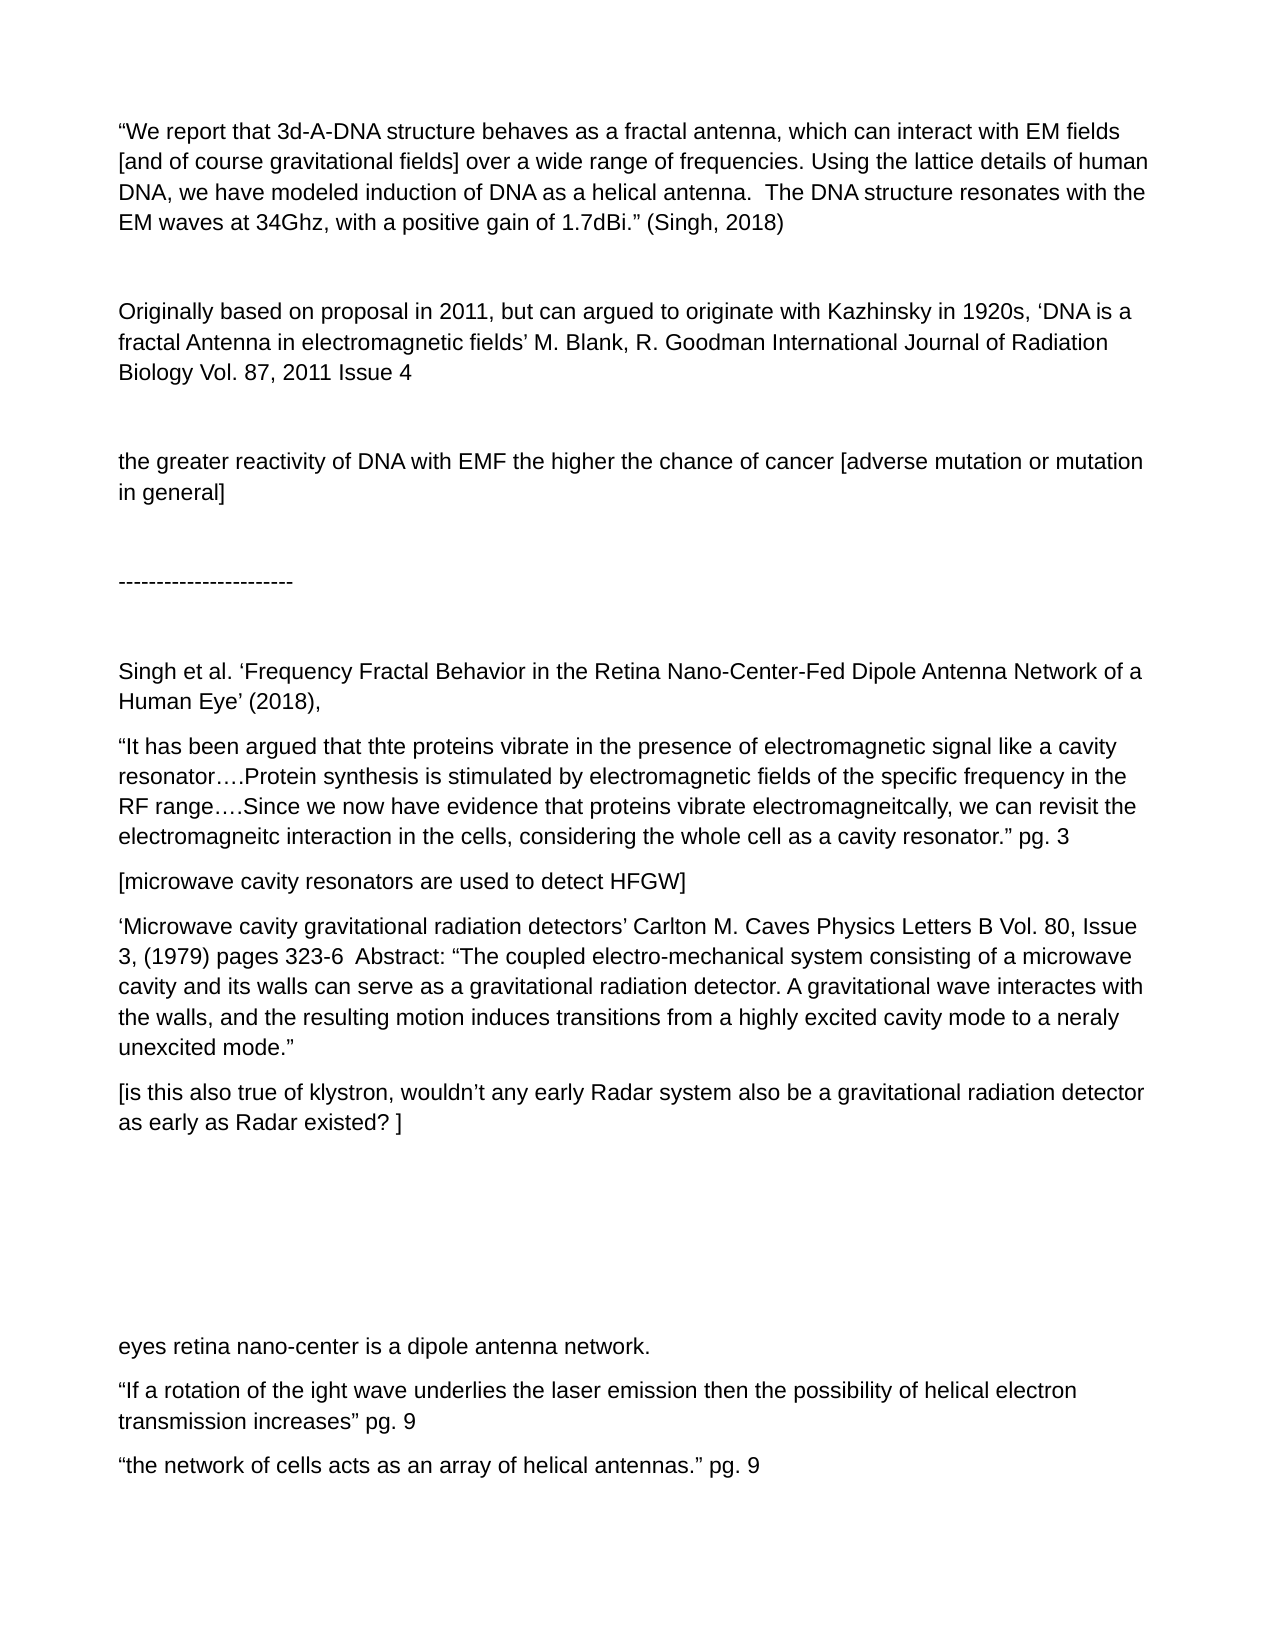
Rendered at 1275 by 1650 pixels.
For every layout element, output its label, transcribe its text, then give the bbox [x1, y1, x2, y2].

text eyes retina nano-center is a dipole antenna network. [118, 1333, 1157, 1359]
text “We report that 3d-A-DNA structure behaves as a fractal antenna, which can interact with EM fields [and of course gravitational fields] over a wide range of frequencies. Using the lattice details of human DNA, we have modeled induction of DNA as a helical antenna. The DNA structure resonates with the EM waves at 34Ghz, with a positive gain of 1.7dBi.” (Singh, 2018) [118, 118, 1157, 235]
text the greater reactivity of DNA with EMF the higher the chance of cancer [adverse mutation or mutation in general] [118, 448, 1157, 505]
text “If a rotation of the ight wave underlies the laser emission then the possibility of helical electron transmission increases” pg. 9 [118, 1377, 1157, 1434]
text Singh et al. ‘Frequency Fractal Behavior in the Retina Nano-Center-Fed Dipole Antenna Network of a Human Eye’ (2018), [118, 658, 1157, 714]
text “It has been argued that thte proteins vibrate in the presence of electromagnetic signal like a cavity resonator….Protein synthesis is stimulated by electromagnetic fields of the specific frequency in the RF range….Since we now have evidence that proteins vibrate electromagneitcally, we can revisit the electromagneitc interaction in the cells, considering the whole cell as a cavity resonator.” pg. 3 [118, 733, 1157, 850]
text [is this also true of klystron, wouldn’t any early Radar system also be a gravitational radiation detector as early as Radar existed? ] [118, 1078, 1157, 1135]
text Originally based on proposal in 2011, but can argued to originate with Kazhinsky in 1920s, ‘DNA is a fractal Antenna in electromagnetic fields’ M. Blank, R. Goodman International Journal of Radiation Biology Vol. 87, 2011 Issue 4 [118, 298, 1157, 385]
text “the network of cells acts as an array of helical antennas.” pg. 9 [118, 1452, 1157, 1479]
text ‘Microwave cavity gravitational radiation detectors’ Carlton M. Caves Physics Letters B Vol. 80, Issue 3, (1979) pages 323-6 Abstract: “The coupled electro-mechanical system consisting of a microwave cavity and its walls can serve as a gravitational radiation detector. A gravitational wave interactes with the walls, and the resulting motion induces transitions from a highly excited cavity mode to a neraly unexcited mode.” [118, 913, 1157, 1060]
text ----------------------- [118, 568, 1157, 594]
text [microwave cavity resonators are used to detect HFGW] [118, 868, 1157, 894]
